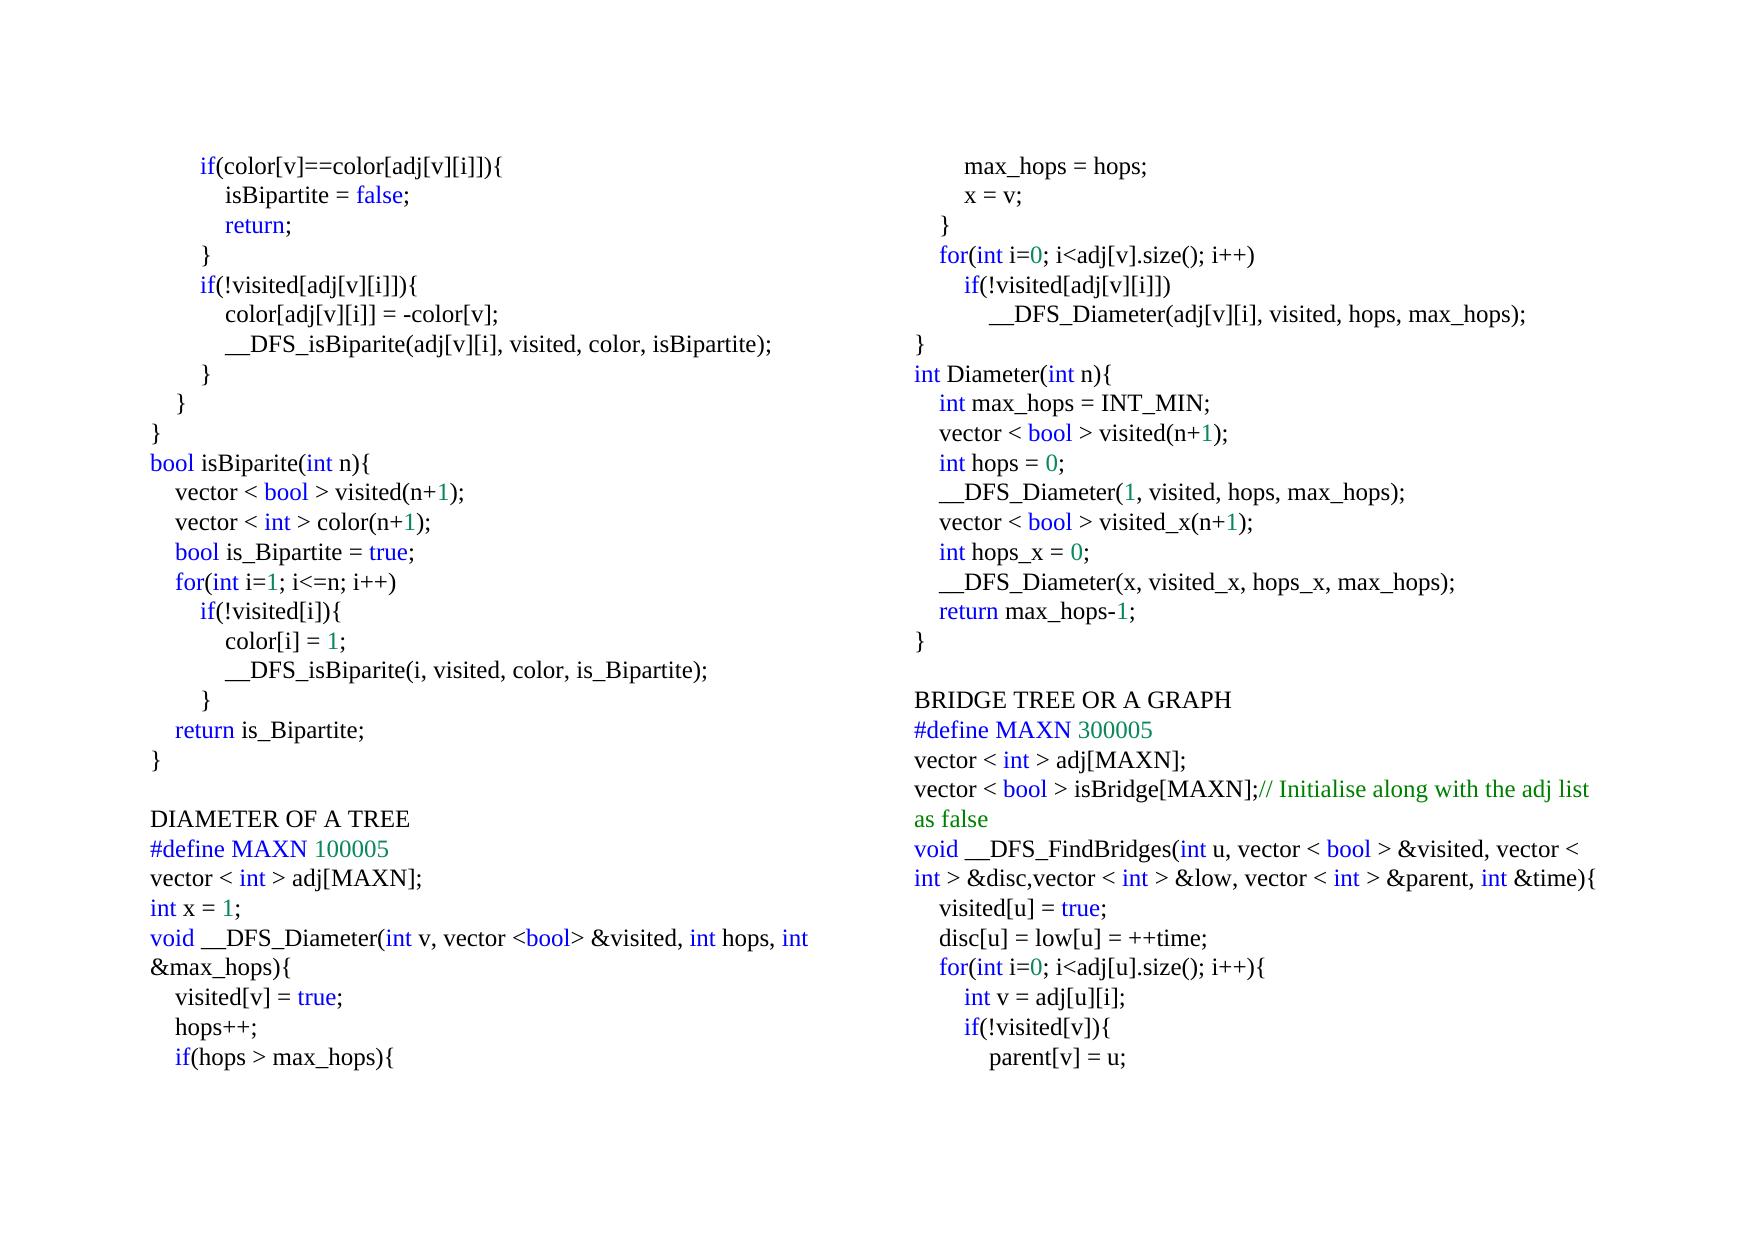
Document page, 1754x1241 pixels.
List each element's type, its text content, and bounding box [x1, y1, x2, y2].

text isBipartite = false; [150, 180, 840, 209]
text return is_Bipartite; [150, 714, 840, 744]
text vector < bool > isBridge[MAXN];// Initialise along with the adj list as false [914, 773, 1604, 833]
text if(hops > max_hops){ [150, 1041, 840, 1070]
text } [914, 209, 1604, 239]
text __DFS_Diameter(x, visited_x, hops_x, max_hops); [914, 566, 1604, 595]
text int Diameter(int n){ [914, 358, 1604, 387]
text for(int i=1; i<=n; i++) [150, 566, 840, 595]
text for(int i=0; i<adj[v].size(); i++) [914, 239, 1604, 269]
text #define MAXN 100005 [150, 833, 840, 862]
text return max_hops-1; [914, 595, 1604, 625]
text #define MAXN 300005 [914, 714, 1604, 744]
text if(!visited[adj[v][i]]){ [150, 269, 840, 298]
text } [150, 387, 840, 417]
text } [150, 239, 840, 269]
text visited[v] = true; [150, 981, 840, 1011]
text bool is_Bipartite = true; [150, 536, 840, 566]
text vector < int > adj[MAXN]; [914, 744, 1604, 773]
text __DFS_Diameter(adj[v][i], visited, hops, max_hops); [914, 298, 1604, 328]
text if(color[v]==color[adj[v][i]]){ [150, 150, 840, 180]
text for(int i=0; i<adj[u].size(); i++){ [914, 952, 1604, 981]
text int x = 1; [150, 892, 840, 922]
text vector < int > color(n+1); [150, 506, 840, 536]
text int hops_x = 0; [914, 536, 1604, 566]
text } [914, 625, 1604, 655]
text DIAMETER OF A TREE [150, 803, 840, 833]
text } [150, 358, 840, 387]
text color[i] = 1; [150, 625, 840, 655]
text color[adj[v][i]] = -color[v]; [150, 298, 840, 328]
text if(!visited[v]){ [914, 1011, 1604, 1041]
text if(!visited[adj[v][i]]) [914, 269, 1604, 298]
text int hops = 0; [914, 447, 1604, 477]
text int v = adj[u][i]; [914, 981, 1604, 1011]
text x = v; [914, 180, 1604, 209]
text } [150, 417, 840, 447]
text } [150, 744, 840, 773]
text bool isBiparite(int n){ [150, 447, 840, 477]
text visited[u] = true; [914, 892, 1604, 922]
text __DFS_isBiparite(adj[v][i], visited, color, isBipartite); [150, 328, 840, 358]
text vector < int > adj[MAXN]; [150, 862, 840, 892]
text vector < bool > visited(n+1); [150, 477, 840, 506]
text vector < bool > visited(n+1); [914, 417, 1604, 447]
text hops++; [150, 1011, 840, 1041]
text BRIDGE TREE OR A GRAPH [914, 684, 1604, 714]
text void __DFS_Diameter(int v, vector <bool> &visited, int hops, int &max_hops){ [150, 922, 840, 981]
text __DFS_isBiparite(i, visited, color, is_Bipartite); [150, 655, 840, 684]
text } [150, 684, 840, 714]
text disc[u] = low[u] = ++time; [914, 922, 1604, 952]
text parent[v] = u; [914, 1041, 1604, 1070]
text __DFS_Diameter(1, visited, hops, max_hops); [914, 477, 1604, 506]
text max_hops = hops; [914, 150, 1604, 180]
text int max_hops = INT_MIN; [914, 387, 1604, 417]
text return; [150, 209, 840, 239]
text void __DFS_FindBridges(int u, vector < bool > &visited, vector < int > &disc,vector < int > &low, vector < int > &parent, int &time){ [914, 833, 1604, 892]
text if(!visited[i]){ [150, 595, 840, 625]
text } [914, 328, 1604, 358]
text vector < bool > visited_x(n+1); [914, 506, 1604, 536]
